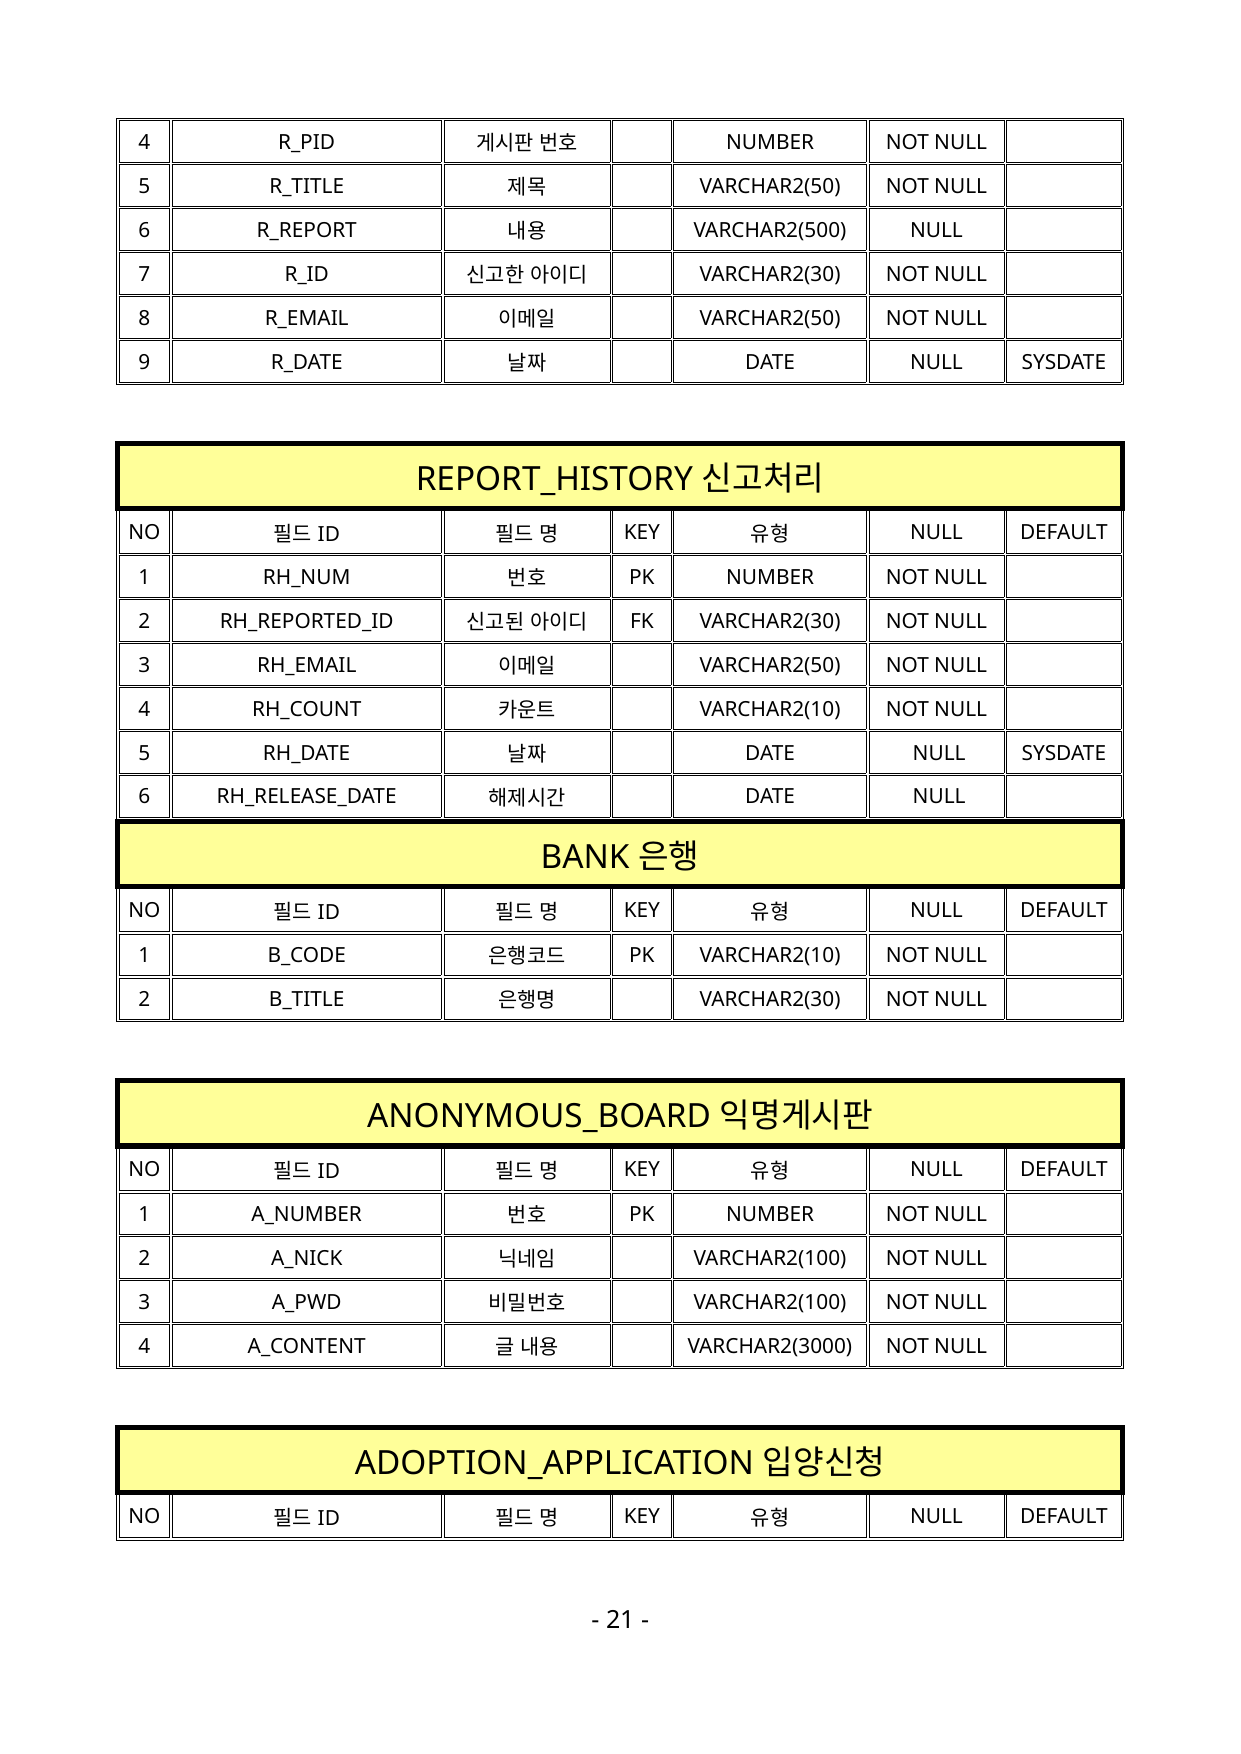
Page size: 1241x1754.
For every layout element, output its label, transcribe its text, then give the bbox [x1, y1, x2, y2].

table_cell 1 [120, 935, 169, 975]
table_cell NOT NULL [870, 644, 1004, 685]
table_cell [1007, 165, 1121, 206]
table_cell FK [613, 600, 671, 641]
table_cell 필드 명 [445, 511, 610, 553]
table_cell [613, 1281, 671, 1322]
table_cell NUMBER [674, 556, 866, 597]
table_cell [1007, 253, 1121, 294]
table_cell 필드 ID [173, 1495, 441, 1537]
table_cell VARCHAR2(500) [674, 209, 866, 250]
table_cell NOT NULL [870, 253, 1004, 294]
table_header BANK 은행 [120, 824, 1120, 884]
table_cell VARCHAR2(3000) [674, 1325, 866, 1366]
table_cell 날짜 [445, 341, 610, 382]
table_cell 유형 [674, 1495, 866, 1537]
table_cell R_PID [173, 121, 441, 162]
table_cell A_NICK [173, 1237, 441, 1278]
table_cell DEFAULT [1007, 511, 1121, 553]
table_cell 8 [120, 297, 169, 338]
table_cell 9 [120, 341, 169, 382]
table_cell [613, 644, 671, 685]
table_cell NOT NULL [870, 688, 1004, 729]
table_cell NO [120, 1495, 169, 1537]
table_cell [1007, 644, 1121, 685]
table_cell 번호 [445, 1194, 610, 1234]
table_cell VARCHAR2(30) [674, 600, 866, 641]
table_cell 4 [120, 121, 169, 162]
table_cell DEFAULT [1007, 889, 1121, 931]
table_cell 은행코드 [445, 935, 610, 975]
table_cell [613, 165, 671, 206]
table_cell SYSDATE [1007, 732, 1121, 773]
table_cell PK [613, 935, 671, 975]
table_cell PK [613, 1194, 671, 1234]
table_cell NULL [870, 1495, 1004, 1537]
table_cell RH_DATE [173, 732, 441, 773]
table_cell R_REPORT [173, 209, 441, 250]
table_cell SYSDATE [1007, 341, 1121, 382]
table_cell VARCHAR2(50) [674, 165, 866, 206]
table_cell 5 [120, 165, 169, 206]
table_cell [1007, 1194, 1121, 1234]
table_cell NOT NULL [870, 979, 1004, 1019]
table_cell 4 [120, 1325, 169, 1366]
table_cell 게시판 번호 [445, 121, 610, 162]
table_cell 제목 [445, 165, 610, 206]
table_cell DATE [674, 341, 866, 382]
table_cell [1007, 121, 1121, 162]
table_cell NULL [870, 511, 1004, 553]
table_cell 필드 명 [445, 1495, 610, 1537]
table_cell 내용 [445, 209, 610, 250]
table_cell [613, 253, 671, 294]
table_cell DEFAULT [1007, 1149, 1121, 1190]
table_cell A_PWD [173, 1281, 441, 1322]
table_cell 유형 [674, 889, 866, 931]
table_cell KEY [613, 1495, 671, 1537]
table_cell [1007, 935, 1121, 975]
table_cell NOT NULL [870, 165, 1004, 206]
table_cell 해제시간 [445, 776, 610, 817]
table_cell 6 [120, 776, 169, 817]
table_cell NOT NULL [870, 1281, 1004, 1322]
table_cell DEFAULT [1007, 1495, 1121, 1537]
table_cell A_NUMBER [173, 1194, 441, 1234]
table_cell NOT NULL [870, 1237, 1004, 1278]
table_cell 3 [120, 1281, 169, 1322]
table_cell 필드 명 [445, 1149, 610, 1190]
table_cell KEY [613, 1149, 671, 1190]
table_cell NULL [870, 732, 1004, 773]
table_cell [613, 297, 671, 338]
table_cell NUMBER [674, 1194, 866, 1234]
table_cell [1007, 1325, 1121, 1366]
table_cell 필드 ID [173, 1149, 441, 1190]
table_cell KEY [613, 889, 671, 931]
table_cell [613, 341, 671, 382]
table_cell NO [120, 1149, 169, 1190]
table_cell 비밀번호 [445, 1281, 610, 1322]
table_cell [1007, 776, 1121, 817]
table_cell NOT NULL [870, 297, 1004, 338]
table_cell B_CODE [173, 935, 441, 975]
table_cell R_DATE [173, 341, 441, 382]
table_cell 이메일 [445, 644, 610, 685]
table_cell NOT NULL [870, 935, 1004, 975]
table_cell 카운트 [445, 688, 610, 729]
table_cell RH_RELEASE_DATE [173, 776, 441, 817]
table_cell 유형 [674, 511, 866, 553]
table_cell [613, 979, 671, 1019]
table_cell 필드 ID [173, 889, 441, 931]
table_cell [613, 732, 671, 773]
table_cell VARCHAR2(30) [674, 979, 866, 1019]
table_cell 필드 명 [445, 889, 610, 931]
table_cell [613, 1237, 671, 1278]
table_cell NUMBER [674, 121, 866, 162]
table_cell NULL [870, 889, 1004, 931]
table_cell RH_NUM [173, 556, 441, 597]
table_cell [1007, 1281, 1121, 1322]
table_cell [1007, 979, 1121, 1019]
table_cell B_TITLE [173, 979, 441, 1019]
table_cell NULL [870, 209, 1004, 250]
table_cell KEY [613, 511, 671, 553]
table_cell VARCHAR2(50) [674, 297, 866, 338]
table_cell 2 [120, 600, 169, 641]
table_cell 날짜 [445, 732, 610, 773]
table_cell PK [613, 556, 671, 597]
table_cell VARCHAR2(30) [674, 253, 866, 294]
table_cell NULL [870, 1149, 1004, 1190]
table_cell [1007, 297, 1121, 338]
table_cell NOT NULL [870, 1194, 1004, 1234]
table_cell NOT NULL [870, 121, 1004, 162]
table_cell 이메일 [445, 297, 610, 338]
table_header ADOPTION_APPLICATION 입양신청 [120, 1430, 1120, 1490]
table_cell [613, 688, 671, 729]
table_cell R_EMAIL [173, 297, 441, 338]
table_cell VARCHAR2(50) [674, 644, 866, 685]
table_cell 글 내용 [445, 1325, 610, 1366]
table_cell 신고된 아이디 [445, 600, 610, 641]
table_cell VARCHAR2(10) [674, 688, 866, 729]
table_cell R_TITLE [173, 165, 441, 206]
table_cell 유형 [674, 1149, 866, 1190]
table_cell NO [120, 511, 169, 553]
table_cell VARCHAR2(100) [674, 1237, 866, 1278]
table_cell 1 [120, 1194, 169, 1234]
table_cell 신고한 아이디 [445, 253, 610, 294]
table_cell R_ID [173, 253, 441, 294]
table_cell RH_EMAIL [173, 644, 441, 685]
table_cell 6 [120, 209, 169, 250]
table_cell NOT NULL [870, 556, 1004, 597]
table_cell NULL [870, 776, 1004, 817]
table_cell 3 [120, 644, 169, 685]
table_cell [1007, 1237, 1121, 1278]
table_cell 필드 ID [173, 511, 441, 553]
table_cell [613, 209, 671, 250]
table_cell NO [120, 889, 169, 931]
table_cell [1007, 600, 1121, 641]
table_cell NOT NULL [870, 1325, 1004, 1366]
table_cell VARCHAR2(100) [674, 1281, 866, 1322]
table_header REPORT_HISTORY 신고처리 [120, 446, 1120, 506]
table_cell 1 [120, 556, 169, 597]
table_cell RH_COUNT [173, 688, 441, 729]
table_cell RH_REPORTED_ID [173, 600, 441, 641]
table_cell [1007, 556, 1121, 597]
table_cell 번호 [445, 556, 610, 597]
table_cell VARCHAR2(10) [674, 935, 866, 975]
table_cell NOT NULL [870, 600, 1004, 641]
table_cell DATE [674, 732, 866, 773]
table_cell [613, 121, 671, 162]
table_cell 4 [120, 688, 169, 729]
table_cell DATE [674, 776, 866, 817]
table_cell 7 [120, 253, 169, 294]
table_cell NULL [870, 341, 1004, 382]
table_cell [613, 1325, 671, 1366]
table_cell 5 [120, 732, 169, 773]
table_cell [613, 776, 671, 817]
table_cell [1007, 688, 1121, 729]
table_cell A_CONTENT [173, 1325, 441, 1366]
table_header ANONYMOUS_BOARD 익명게시판 [120, 1083, 1120, 1143]
table_cell 2 [120, 979, 169, 1019]
table_cell 은행명 [445, 979, 610, 1019]
table_cell [1007, 209, 1121, 250]
table_cell 2 [120, 1237, 169, 1278]
table_cell 닉네임 [445, 1237, 610, 1278]
